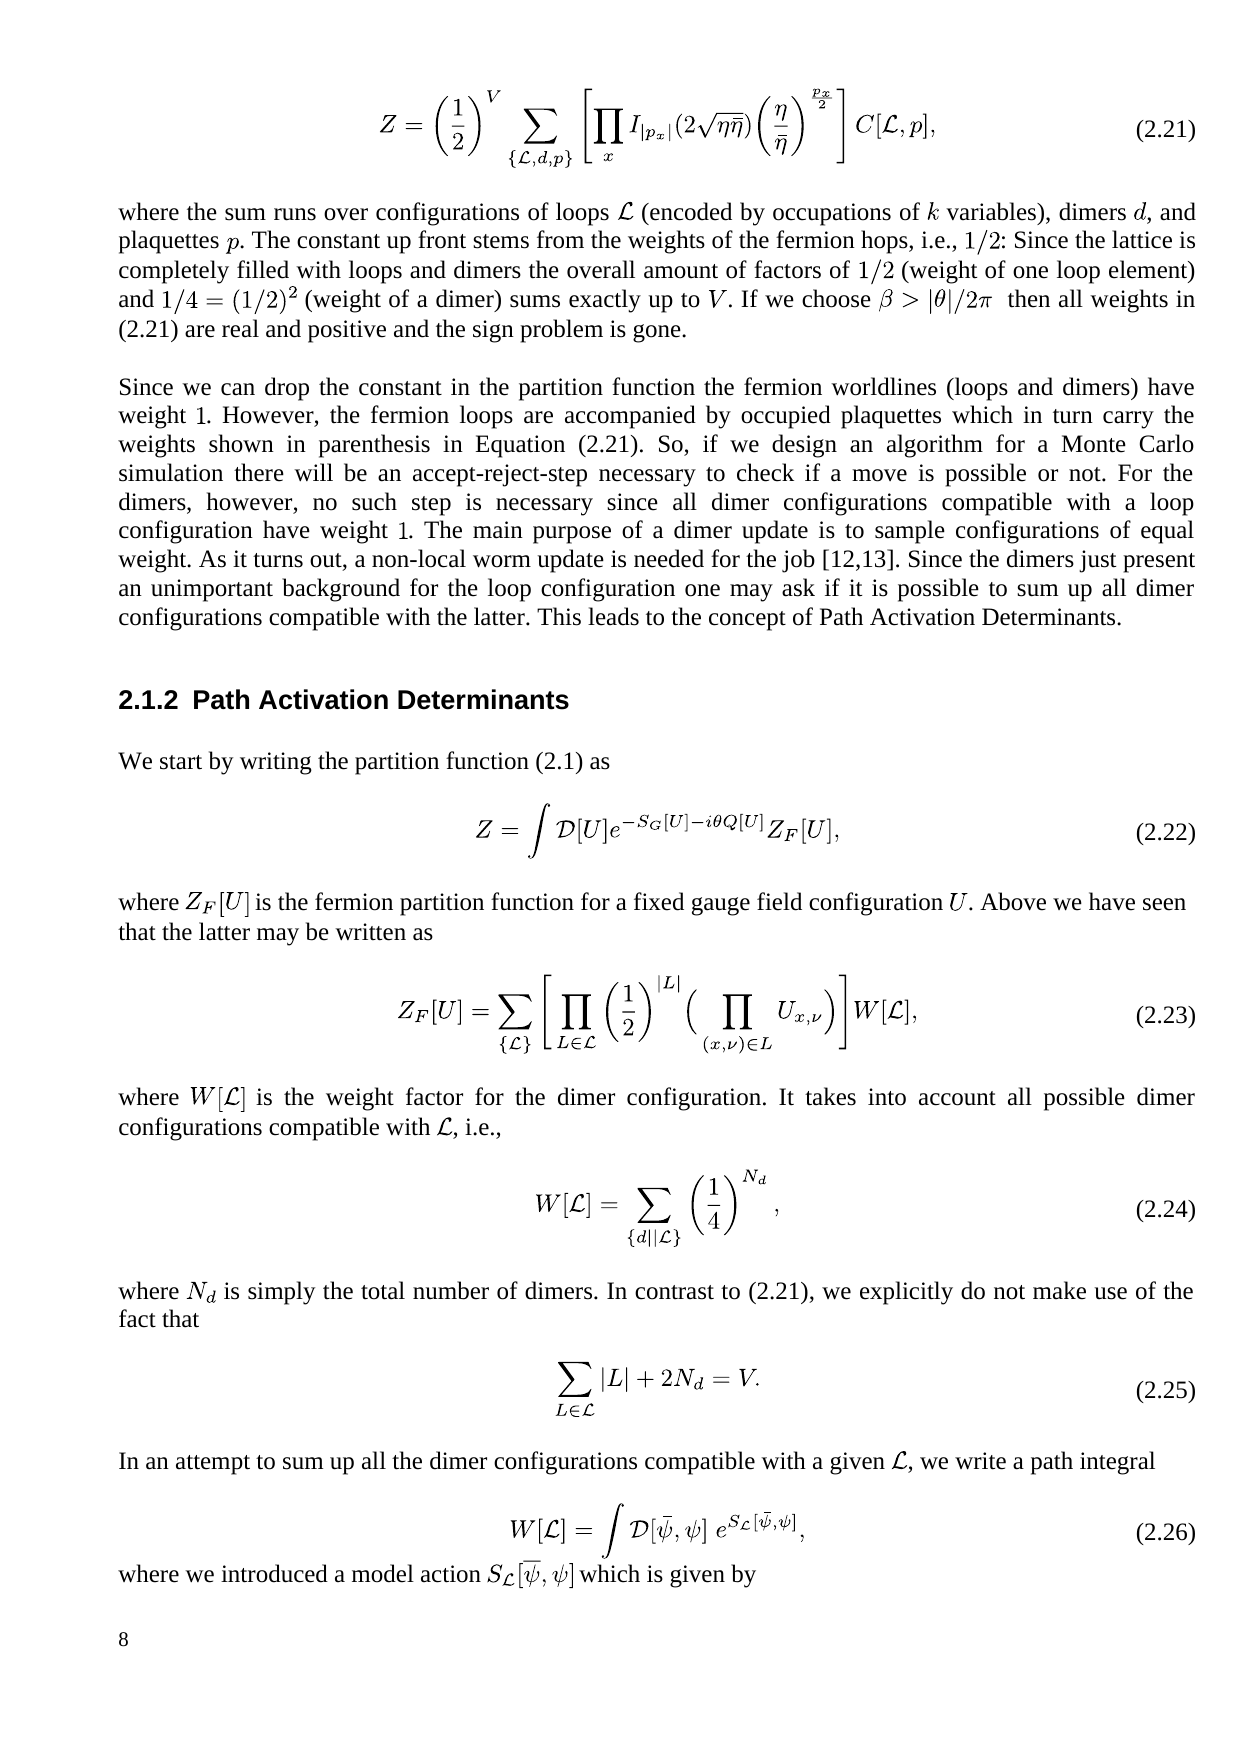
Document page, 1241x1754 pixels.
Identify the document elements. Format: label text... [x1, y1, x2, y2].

text where is the weight factor for the dimer configuration. It takes into account all possible dimer configurations compatible with , i.e., [118, 1082, 1196, 1141]
text In an attempt to sum up all the dimer configurations compatible with a given , we write a path integral [118, 1446, 1196, 1474]
subtitle Path Activation Determinants [118, 684, 1196, 716]
text where we introduced a model action which is given by [118, 1559, 1196, 1588]
text [118, 1169, 745, 1247]
text We start by writing the partition function (2.1) as [118, 746, 1196, 774]
text [118, 1362, 572, 1417]
text [118, 89, 512, 168]
text (2.22) [533, 803, 1196, 859]
text [118, 803, 545, 859]
text where is simply the total number of dimers. In contrast to (2.21), we explicitly do not make use of the fact that [118, 1276, 1196, 1333]
text [118, 974, 544, 1054]
text (2.23) [741, 974, 1196, 1054]
text Since we can drop the constant in the partition function the fermion worldlines (loops and dimers) have weight . However, the fermion loops are accompanied by occupied plaquettes which in turn carry the weights shown in parenthesis in Equation (2.21). So, if we design an algorithm for a Monte Carlo simulation there will be an accept-reject-step necessary to check if a move is possible or not. For the dimers, however, no such step is necessary since all dimer configurations compatible with a loop configuration have weight . The main purpose of a dimer update is to sample configurations of equal weight. As it turns out, a non-local worm update is needed for the job [12,13]. Since the dimers just present an unimportant background for the loop configuration one may ask if it is possible to sum up all dimer configurations compatible with the latter. This leads to the concept of Path Activation Determinants. [118, 372, 1196, 631]
text (2.21) [569, 89, 1196, 168]
text (2.26) [607, 1503, 1196, 1559]
text where the sum runs over configurations of loops (encoded by occupations of variables), dimers , and plaquettes . The constant up front stems from the weights of the fermion hops, i.e., : Since the lattice is completely filled with loops and dimers the overall amount of factors of (weight of one loop element) and (weight of a dimer) sums exactly up to . If we choose then all weights in (2.21) are real and positive and the sign problem is gone. [118, 197, 1196, 343]
text (2.24) [677, 1169, 1196, 1247]
text where is the fermion partition function for a fixed gauge field configuration . Above we have seen that the latter may be written as [118, 887, 1196, 946]
text [118, 1503, 619, 1559]
text (2.25) [580, 1362, 1196, 1417]
